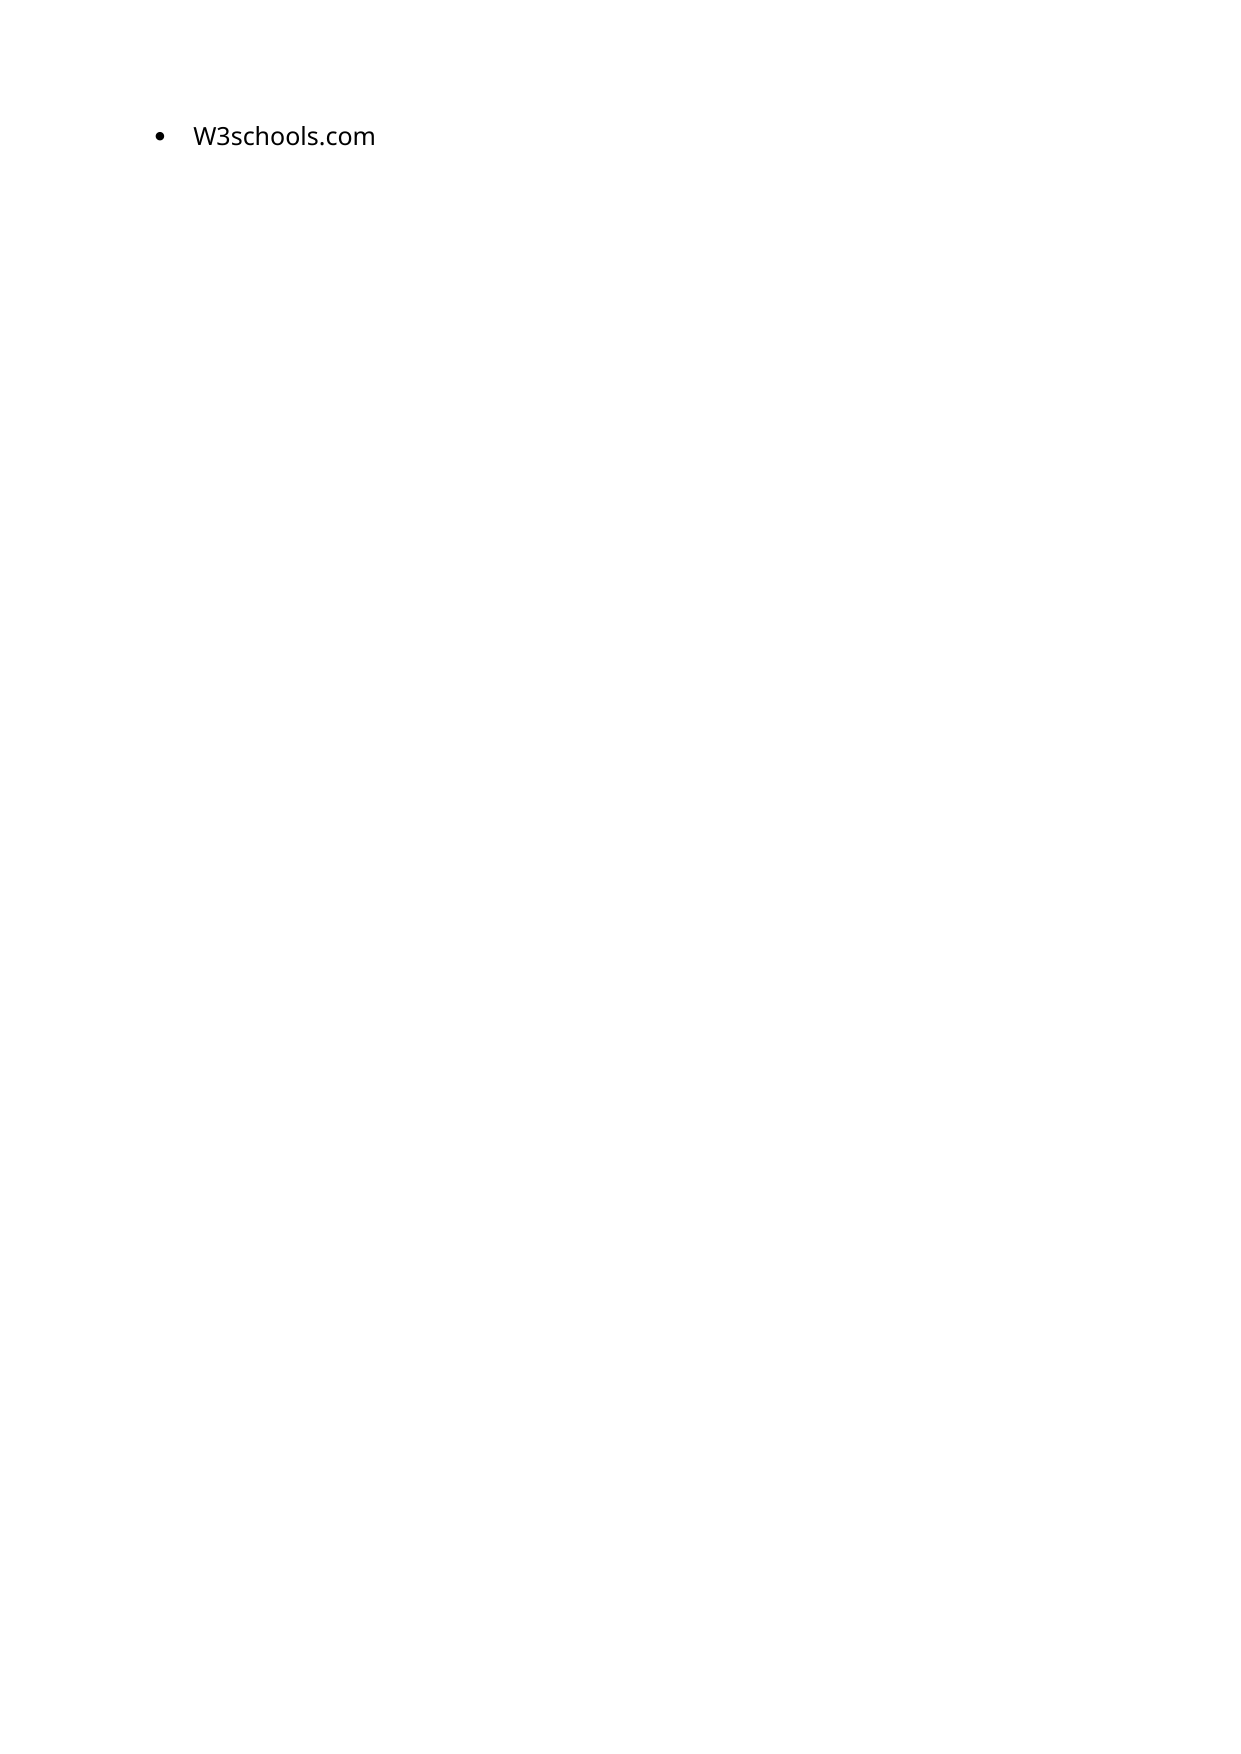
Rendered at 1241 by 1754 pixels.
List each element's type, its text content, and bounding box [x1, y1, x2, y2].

list W3schools.com [156, 118, 1122, 152]
